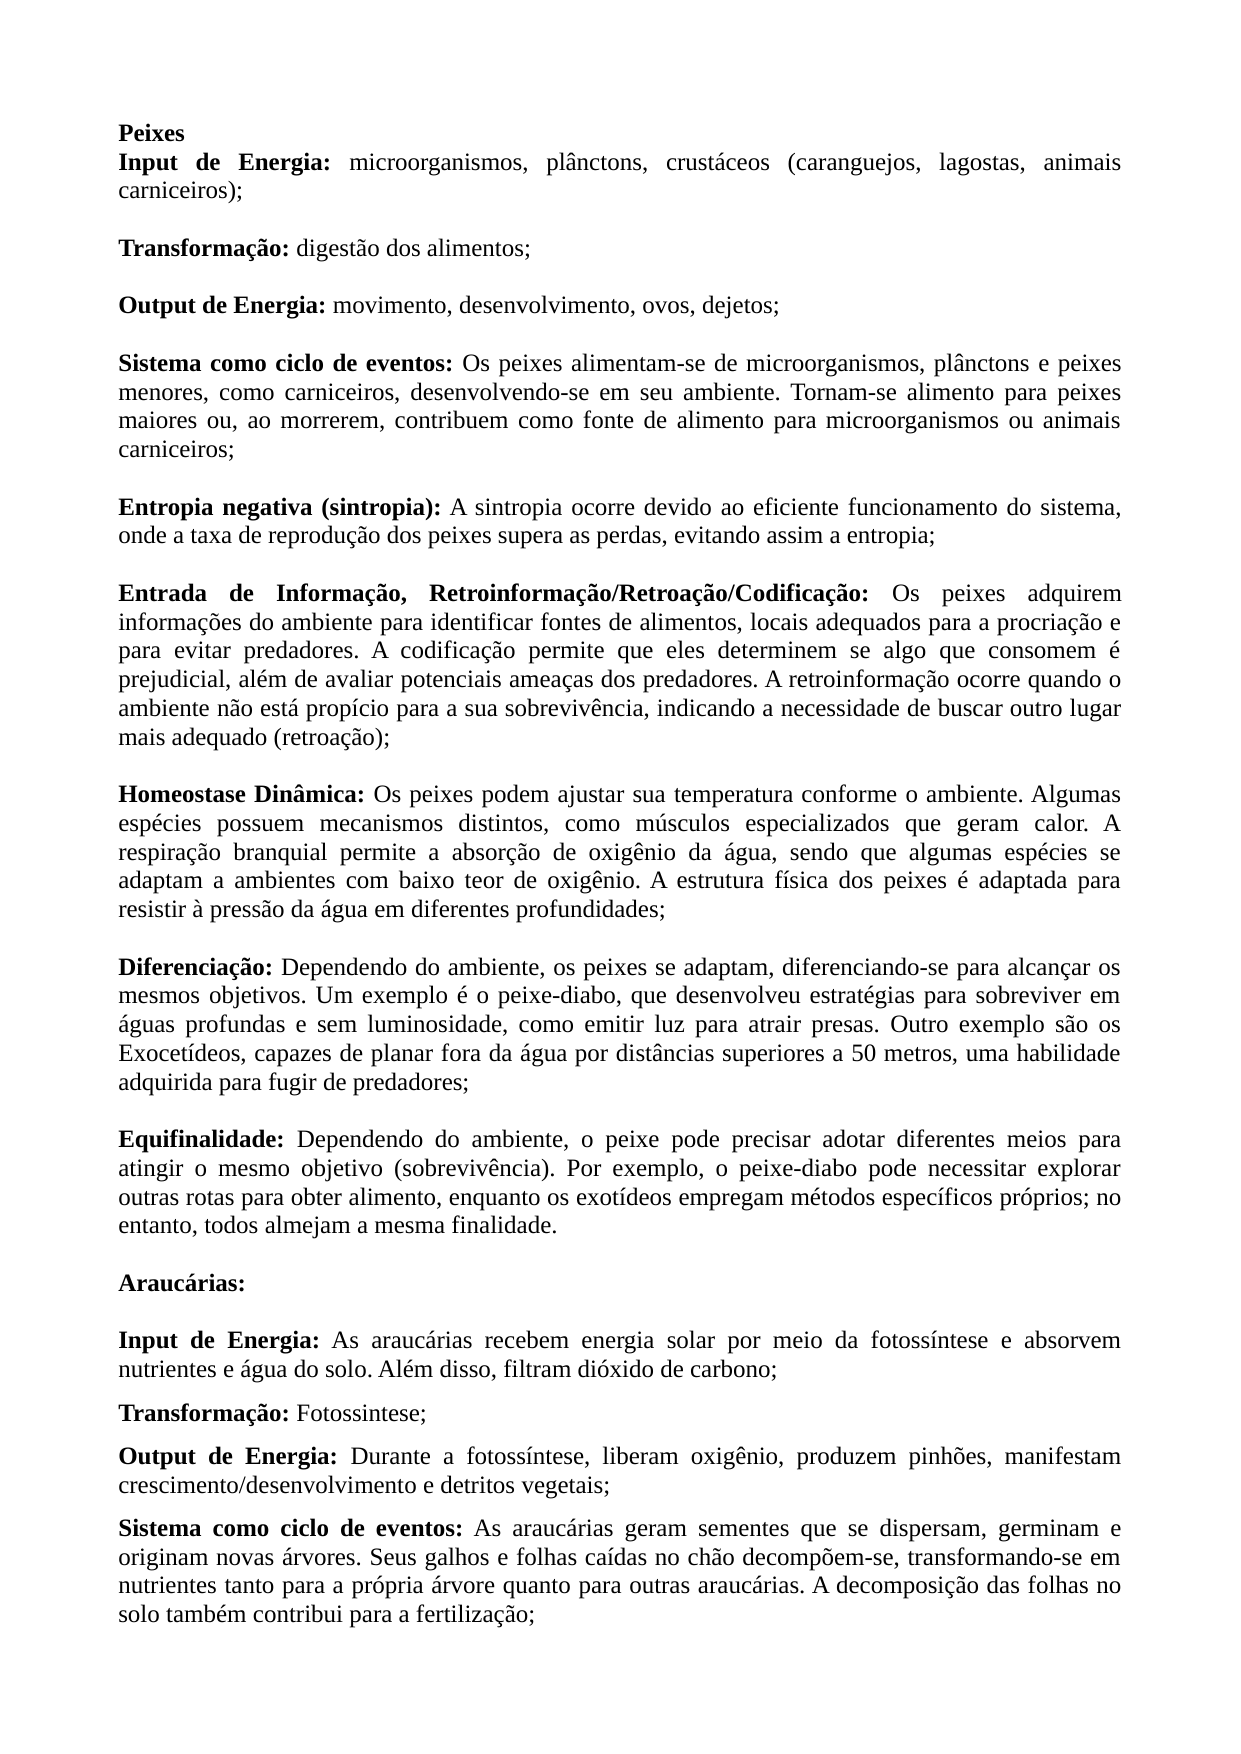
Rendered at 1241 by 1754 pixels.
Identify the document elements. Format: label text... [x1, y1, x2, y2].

text Transformação: Fotossintese; [118, 1398, 1122, 1426]
text Entrada de Informação, Retroinformação/Retroação/Codificação: Os peixes adquirem informações do ambiente para identificar fontes de alimentos, locais adequados para a procriação e para evitar predadores. A codificação permite que eles determinem se algo que consomem é prejudicial, além de avaliar potenciais ameaças dos predadores. A retroinformação ocorre quando o ambiente não está propício para a sua sobrevivência, indicando a necessidade de buscar outro lugar mais adequado (retroação); [118, 578, 1122, 751]
text Sistema como ciclo de eventos: Os peixes alimentam-se de microorganismos, plânctons e peixes menores, como carniceiros, desenvolvendo-se em seu ambiente. Tornam-se alimento para peixes maiores ou, ao morrerem, contribuem como fonte de alimento para microorganismos ou animais carniceiros; [118, 348, 1122, 463]
text Homeostase Dinâmica: Os peixes podem ajustar sua temperatura conforme o ambiente. Algumas espécies possuem mecanismos distintos, como músculos especializados que geram calor. A respiração branquial permite a absorção de oxigênio da água, sendo que algumas espécies se adaptam a ambientes com baixo teor de oxigênio. A estrutura física dos peixes é adaptada para resistir à pressão da água em diferentes profundidades; [118, 779, 1122, 923]
text Equifinalidade: Dependendo do ambiente, o peixe pode precisar adotar diferentes meios para atingir o mesmo objetivo (sobrevivência). Por exemplo, o peixe-diabo pode necessitar explorar outras rotas para obter alimento, enquanto os exotídeos empregam métodos específicos próprios; no entanto, todos almejam a mesma finalidade. [118, 1124, 1122, 1239]
text Input de Energia: microorganismos, plânctons, crustáceos (caranguejos, lagostas, animais carniceiros); [118, 147, 1122, 204]
text Input de Energia: As araucárias recebem energia solar por meio da fotossíntese e absorvem nutrientes e água do solo. Além disso, filtram dióxido de carbono; [118, 1326, 1122, 1383]
text Peixes [118, 118, 1122, 147]
text Entropia negativa (sintropia): A sintropia ocorre devido ao eficiente funcionamento do sistema, onde a taxa de reprodução dos peixes supera as perdas, evitando assim a entropia; [118, 492, 1122, 549]
text Output de Energia: Durante a fotossíntese, liberam oxigênio, produzem pinhões, manifestam crescimento/desenvolvimento e detritos vegetais; [118, 1441, 1122, 1498]
text Sistema como ciclo de eventos: As araucárias geram sementes que se dispersam, germinam e originam novas árvores. Seus galhos e folhas caídas no chão decompõem-se, transformando-se em nutrientes tanto para a própria árvore quanto para outras araucárias. A decomposição das folhas no solo também contribui para a fertilização; [118, 1513, 1122, 1628]
text Araucárias: [118, 1268, 1122, 1297]
text Diferenciação: Dependendo do ambiente, os peixes se adaptam, diferenciando-se para alcançar os mesmos objetivos. Um exemplo é o peixe-diabo, que desenvolveu estratégias para sobreviver em águas profundas e sem luminosidade, como emitir luz para atrair presas. Outro exemplo são os Exocetídeos, capazes de planar fora da água por distâncias superiores a 50 metros, uma habilidade adquirida para fugir de predadores; [118, 952, 1122, 1096]
text Transformação: digestão dos alimentos; [118, 233, 1122, 262]
text Output de Energia: movimento, desenvolvimento, ovos, dejetos; [118, 291, 1122, 319]
